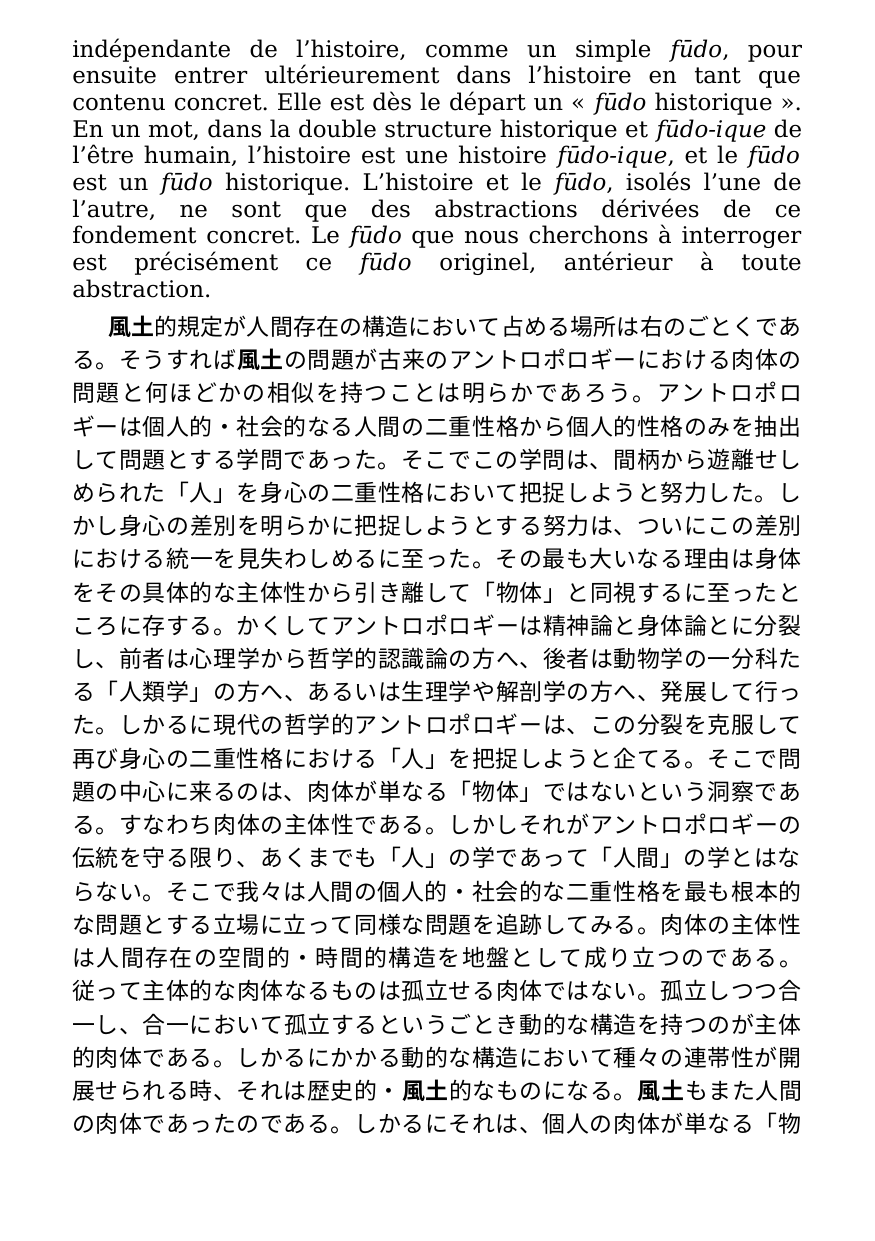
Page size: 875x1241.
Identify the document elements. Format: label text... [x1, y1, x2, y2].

text 風土的規定が人間存在の構造において占める場所は右のごとくである。そうすれば風土の問題が古来のアントロポロギーにおける肉体の問題と何ほどかの相似を持つことは明らかであろう。アントロポロギーは個人的・社会的なる人間の二重性格から個人的性格のみを抽出して問題とする学問であった。そこでこの学問は、間柄から遊離せしめられた「人」を身心の二重性格において把捉しようと努力した。しかし身心の差別を明らかに把捉しようとする努力は、ついにこの差別における統一を見失わしめるに至った。その最も大いなる理由は身体をその具体的な主体性から引き離して「物体」と同視するに至ったところに存する。かくしてアントロポロギーは精神論と身体論とに分裂し、前者は心理学から哲学的認識論の方へ、後者は動物学の一分科たる「人類学」の方へ、あるいは生理学や解剖学の方へ、発展して行った。しかるに現代の哲学的アントロポロギーは、この分裂を克服して再び身心の二重性格における「人」を把捉しようと企てる。そこで問題の中心に来るのは、肉体が単なる「物体」ではないという洞察である。すなわち肉体の主体性である。しかしそれがアントロポロギーの伝統を守る限り、あくまでも「人」の学であって「人間」の学とはならない。そこで我々は人間の個人的・社会的な二重性格を最も根本的な問題とする立場に立って同様な問題を追跡してみる。肉体の主体性は人間存在の空間的・時間的構造を地盤として成り立つのである。従って主体的な肉体なるものは孤立せる肉体ではない。孤立しつつ合一し、合一において孤立するというごとき動的な構造を持つのが主体的肉体である。しかるにかかる動的な構造において種々の連帯性が開展せられる時、それは歴史的・風土的なものになる。風土もまた人間の肉体であったのである。しかるにそれは、個人の肉体が単なる「物 [72, 309, 802, 1139]
text indépendante de l’histoire, comme un simple fūdo, pour ensuite entrer ultérieurement dans l’histoire en tant que contenu concret. Elle est dès le départ un « fūdo historique ». En un mot, dans la double structure historique et fūdo-ique de l’être humain, l’histoire est une histoire fūdo-ique, et le fūdo est un fūdo historique. L’histoire et le fūdo, isolés l’une de l’autre, ne sont que des abstractions dérivées de ce fondement concret. Le fūdo que nous cherchons à interroger est précisément ce fūdo originel, antérieur à toute abstraction. [72, 36, 802, 303]
